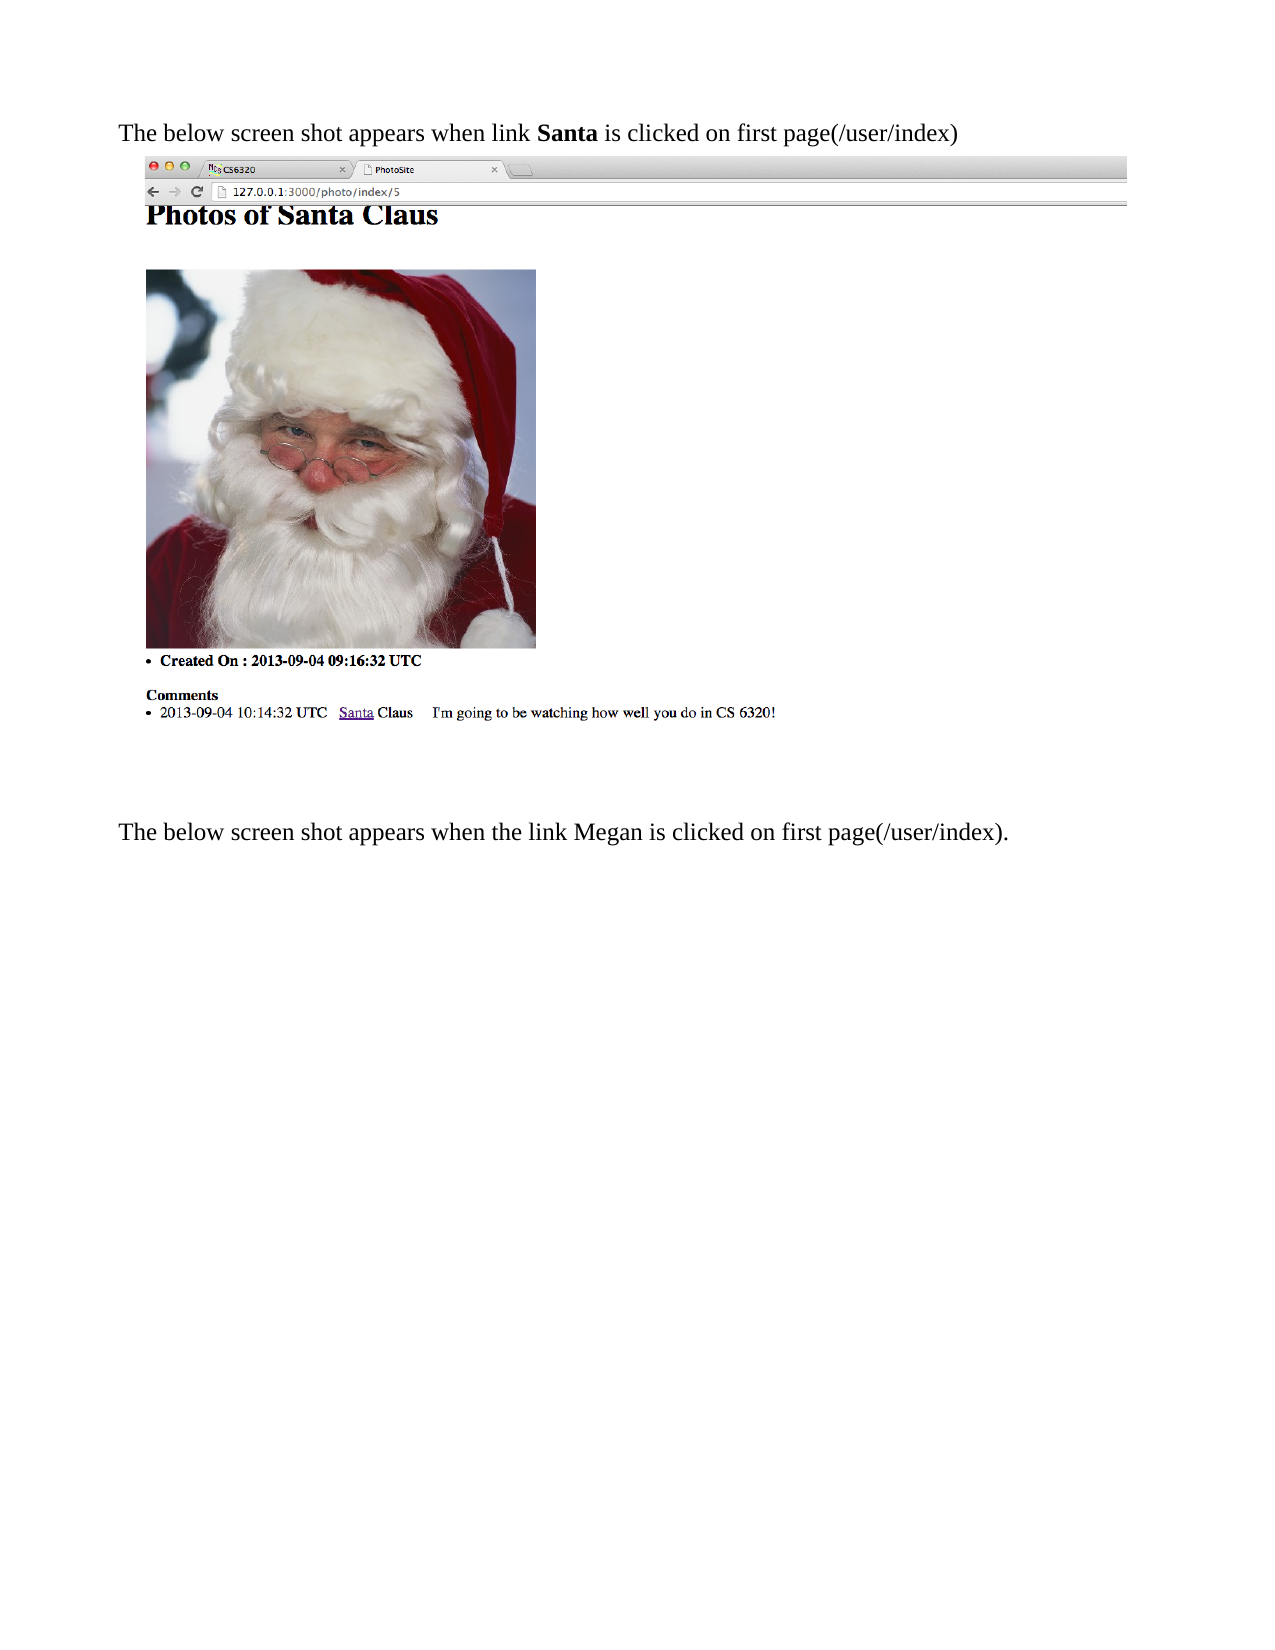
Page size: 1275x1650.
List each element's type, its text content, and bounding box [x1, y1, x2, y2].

picture [144, 156, 1127, 735]
text The below screen shot appears when link Santa is clicked on first page(/user/index) [118, 118, 1157, 147]
text The below screen shot appears when the link Megan is clicked on first page(/user/index). [118, 817, 1157, 845]
